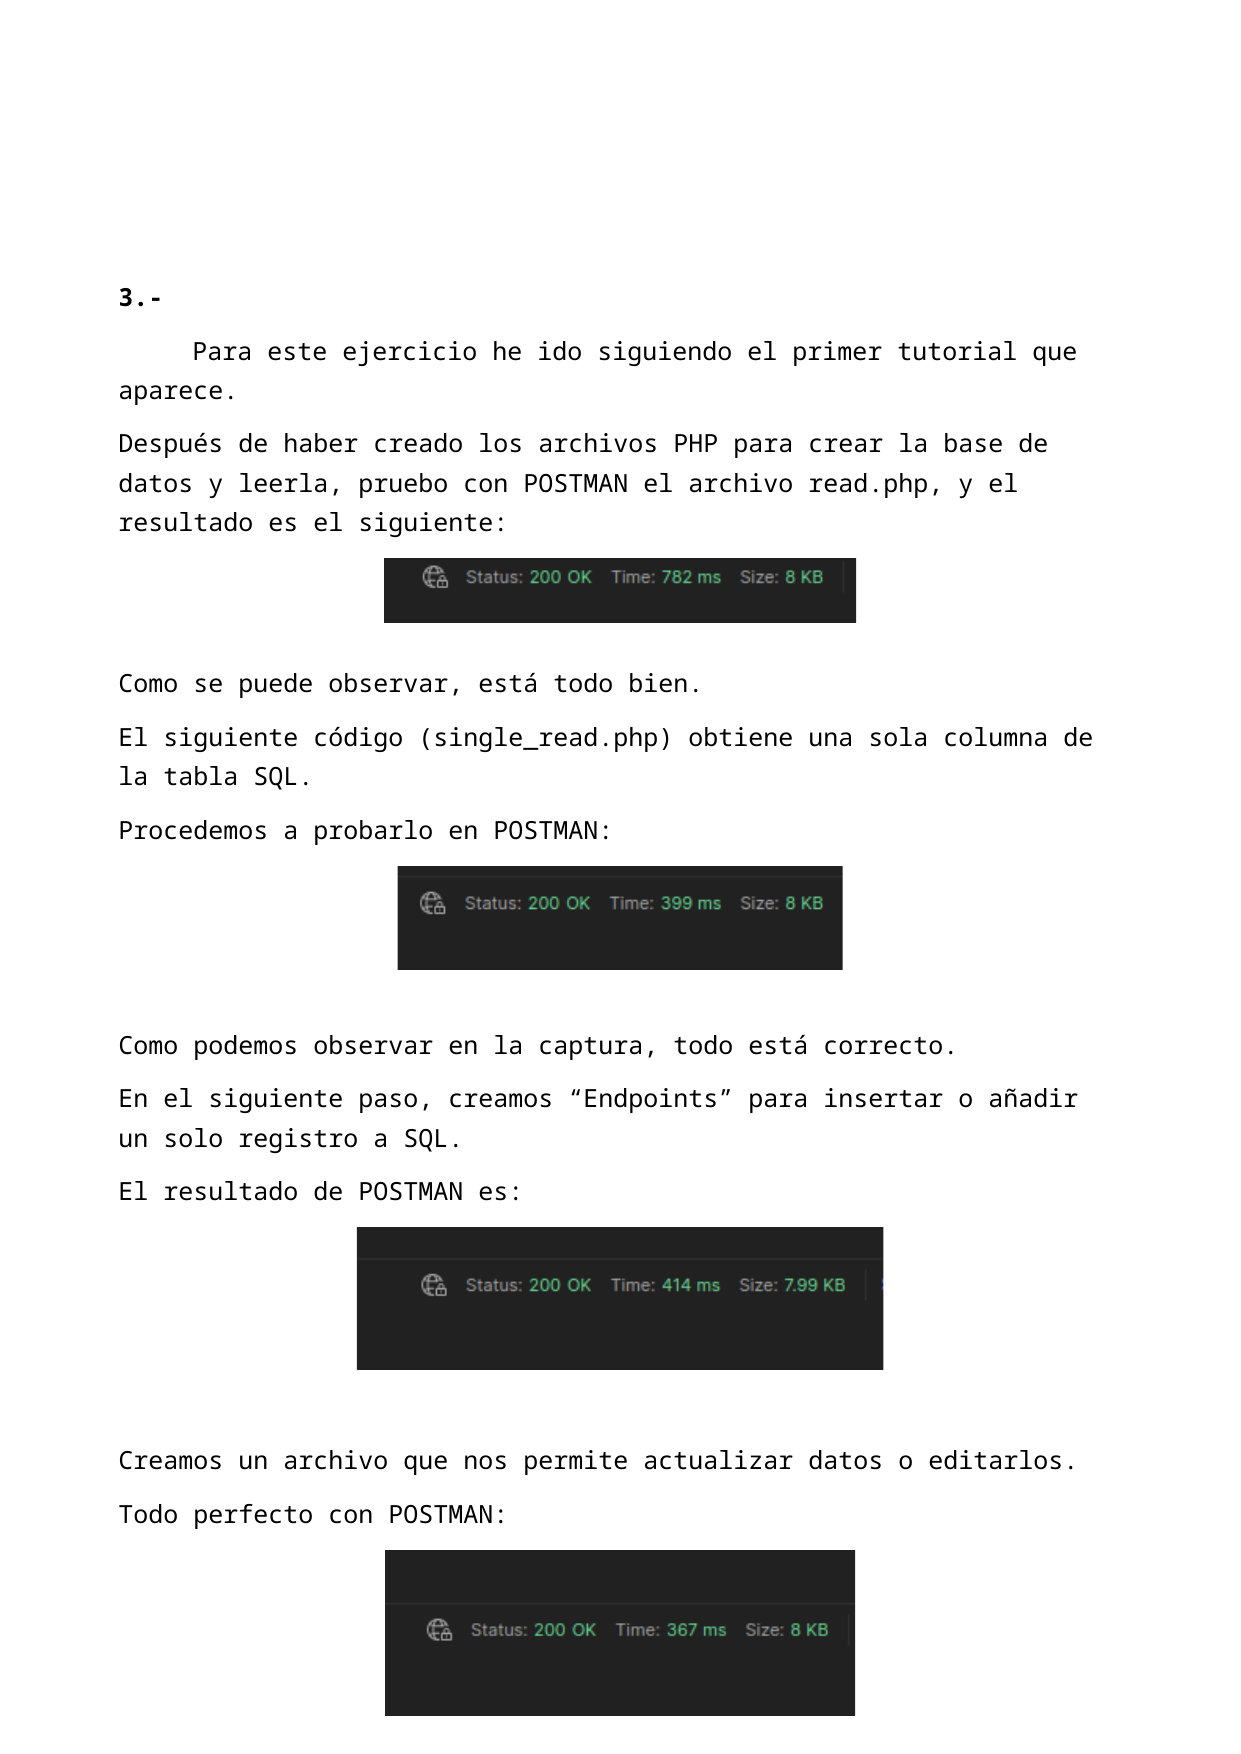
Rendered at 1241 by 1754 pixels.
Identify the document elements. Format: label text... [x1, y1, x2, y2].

text Para este ejercicio he ido siguiendo el primer tutorial que aparece. [118, 333, 1122, 406]
text Después de haber creado los archivos PHP para crear la base de datos y leerla, pruebo con POSTMAN el archivo read.php, y el resultado es el siguiente: [118, 426, 1122, 538]
text El siguiente código (single_read.php) obtiene una sola columna de la tabla SQL. [118, 719, 1122, 793]
text Como se puede observar, está todo bien. [118, 666, 1122, 700]
text Como podemos observar en la captura, todo está correcto. [118, 1027, 1122, 1061]
text Creamos un archivo que nos permite actualizar datos o editarlos. [118, 1443, 1122, 1477]
text Todo perfecto con POSTMAN: [118, 1496, 1122, 1531]
picture [397, 866, 843, 970]
text El resultado de POSTMAN es: [118, 1174, 1122, 1208]
picture [384, 558, 857, 623]
picture [385, 1550, 856, 1716]
text Procedemos a probarlo en POSTMAN: [118, 812, 1122, 846]
text 3.- [118, 279, 1122, 313]
text En el siguiente paso, creamos “Endpoints” para insertar o añadir un solo registro a SQL. [118, 1081, 1122, 1154]
picture [356, 1227, 884, 1370]
